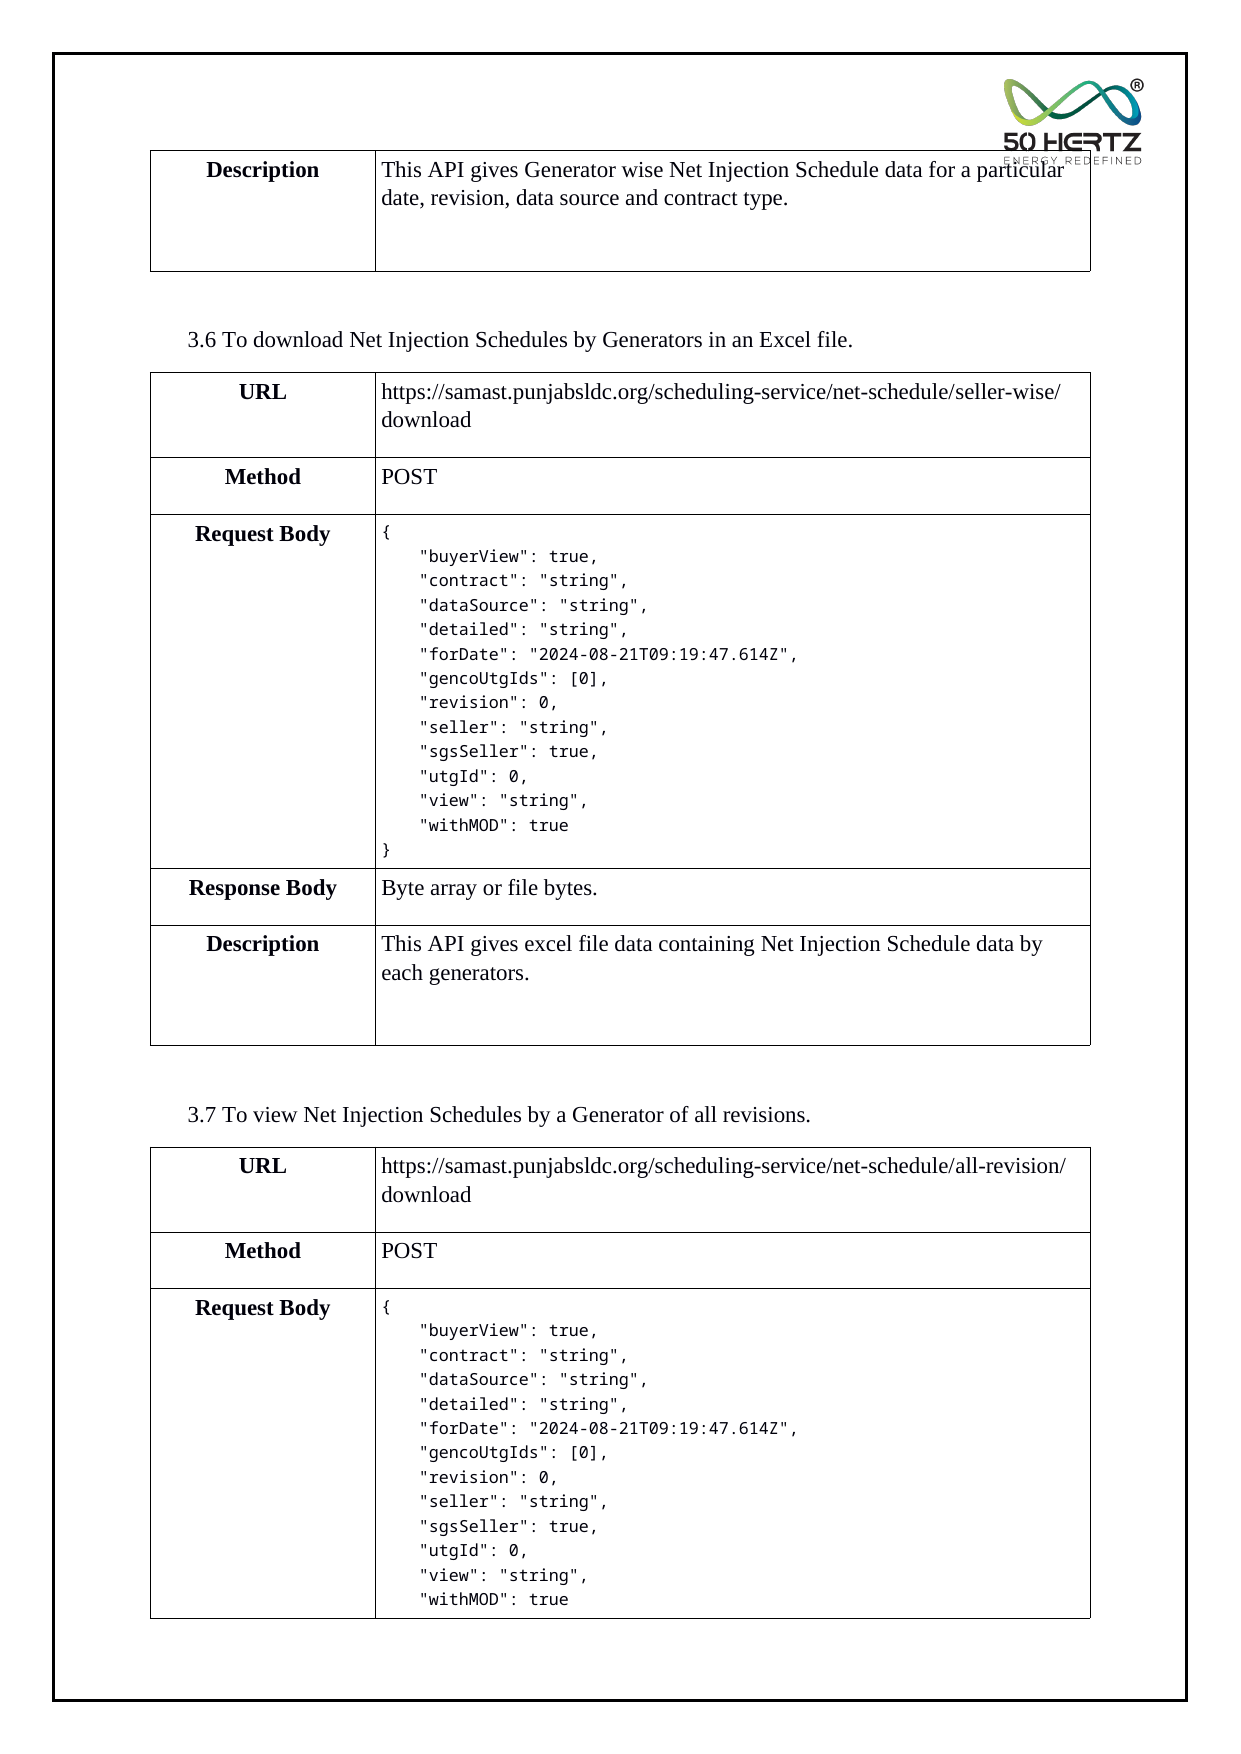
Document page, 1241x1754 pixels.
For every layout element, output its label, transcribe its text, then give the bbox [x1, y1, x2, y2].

table_cell Method [151, 1233, 375, 1288]
table_cell This API gives Generator wise Net Injection Schedule data for a particular date, revision, data source and contract type. [376, 151, 1090, 271]
table_cell Description [151, 926, 375, 1045]
table_cell { "buyerView": true, "contract": "string", "dataSource": "string", "detailed": "string", "forDate": "2024-08-21T09:19:47.614Z", "gencoUtgIds": [0], "revision": 0, "seller": "string", "sgsSeller": true, "utgId": 0, "view": "string", "withMOD": true [376, 1289, 1090, 1618]
table_header https://samast.punjabsldc.org/scheduling-service/net-schedule/all-revision/download [376, 1148, 1090, 1232]
table_cell Response Body [151, 869, 375, 924]
table_cell Request Body [151, 515, 375, 868]
table_cell Method [151, 458, 375, 514]
text 3.6 To download Net Injection Schedules by Generators in an Excel file. [150, 326, 1090, 353]
table_cell POST [376, 1233, 1090, 1288]
table_header https://samast.punjabsldc.org/scheduling-service/net-schedule/seller-wise/download [376, 373, 1090, 457]
table_header URL [151, 1148, 375, 1232]
table_cell Byte array or file bytes. [376, 869, 1090, 924]
table_cell { "buyerView": true, "contract": "string", "dataSource": "string", "detailed": "string", "forDate": "2024-08-21T09:19:47.614Z", "gencoUtgIds": [0], "revision": 0, "seller": "string", "sgsSeller": true, "utgId": 0, "view": "string", "withMOD": true } [376, 515, 1090, 868]
table_cell Description [151, 151, 375, 271]
text 3.7 To view Net Injection Schedules by a Generator of all revisions. [150, 1101, 1090, 1127]
table_cell Request Body [151, 1289, 375, 1618]
table_cell This API gives excel file data containing Net Injection Schedule data by each generators. [376, 926, 1090, 1045]
table_cell POST [376, 458, 1090, 514]
table_header URL [151, 373, 375, 457]
picture [996, 77, 1147, 168]
